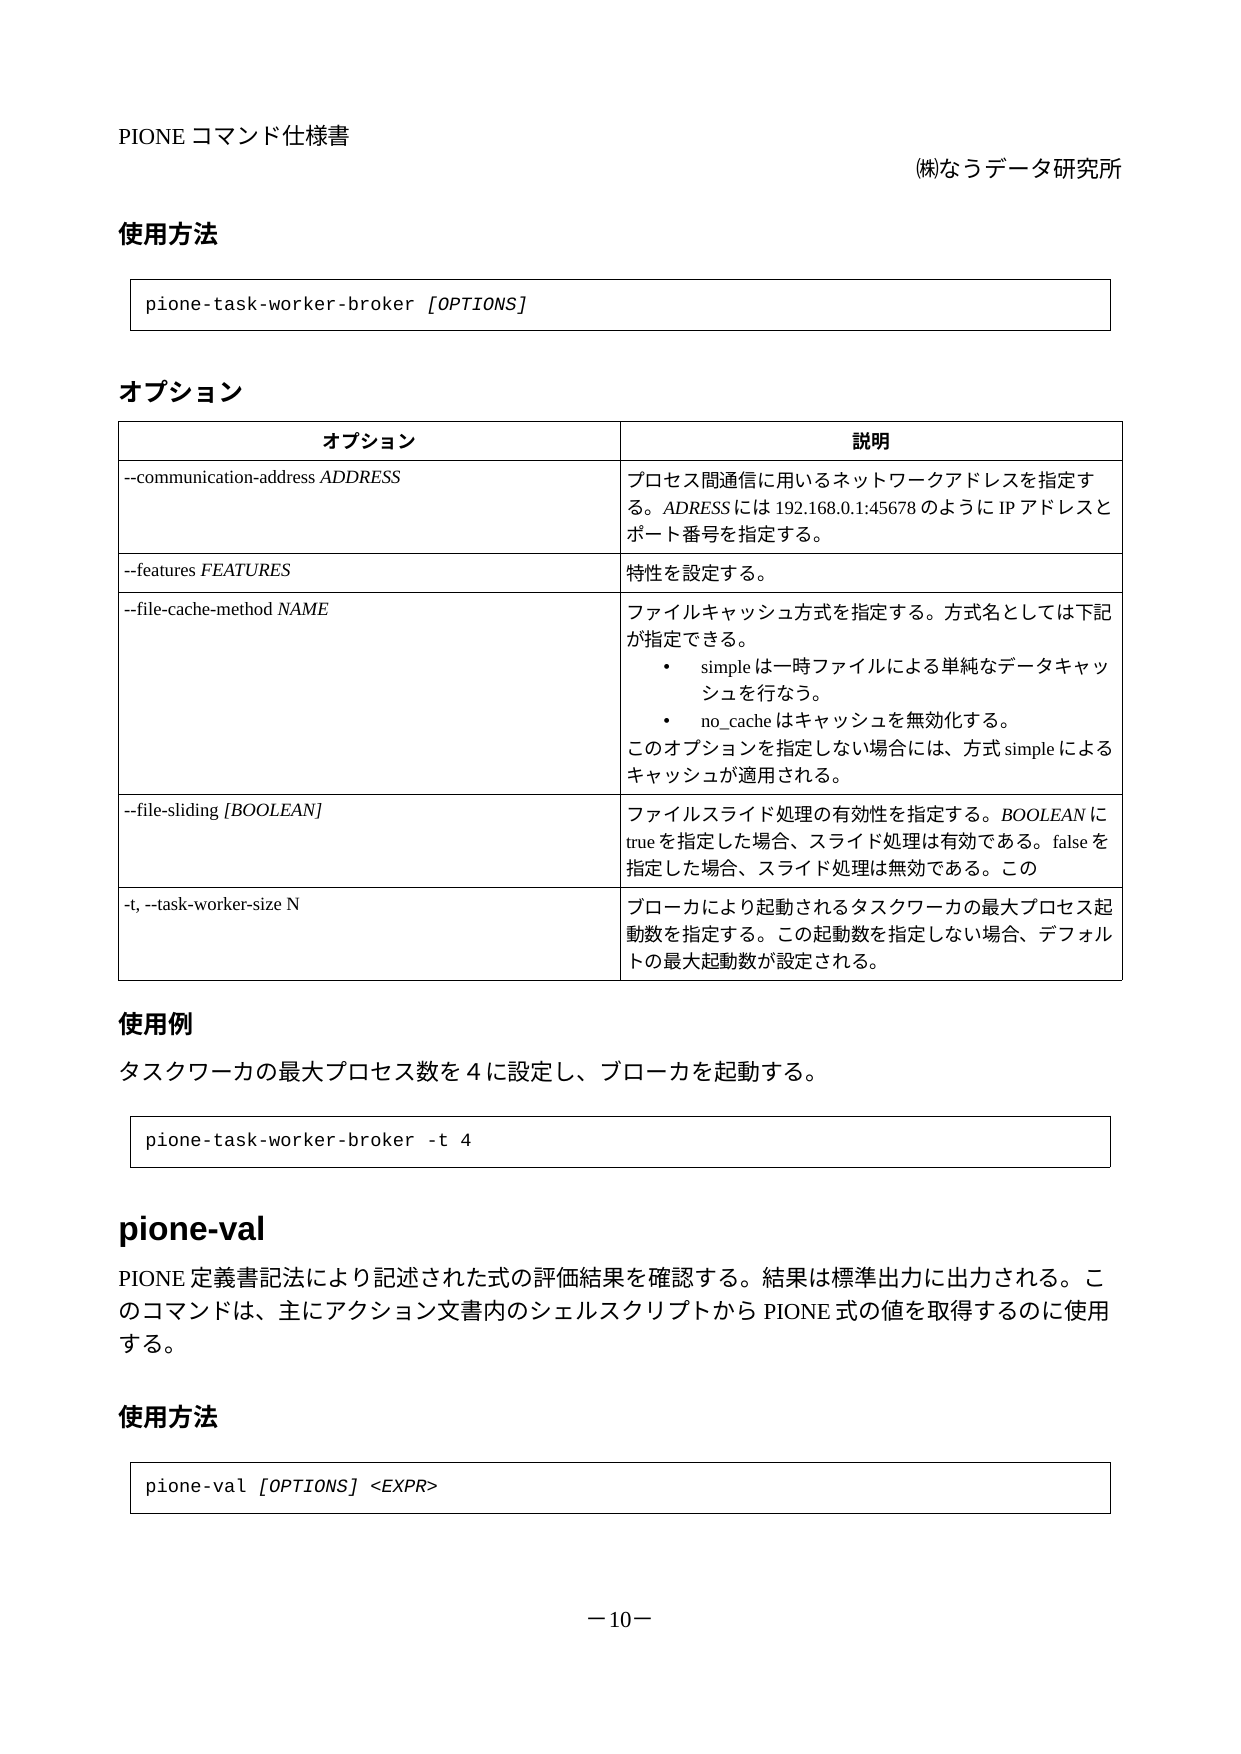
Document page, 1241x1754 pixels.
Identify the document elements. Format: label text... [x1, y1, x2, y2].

table_cell ブローカにより起動されるタスクワーカの最大プロセス起動数を指定する。この起動数を指定しない場合、デフォルトの最大起動数が設定される。 [621, 888, 1122, 980]
text PIONE定義書記法により記述された式の評価結果を確認する。結果は標準出力に出力される。このコマンドは、主にアクション文書内のシェルスクリプトからPIONE式の値を取得するのに使用する。 [118, 1260, 1122, 1359]
table_header 説明 [621, 422, 1122, 460]
subtitle 使用方法 [118, 214, 1122, 250]
table_cell ファイルスライド処理の有効性を指定する。BOOLEANにtrueを指定した場合、スライド処理は有効である。falseを指定した場合、スライド処理は無効である。この [621, 795, 1122, 887]
text pione-val [OPTIONS] <EXPR> [131, 1463, 1110, 1513]
subtitle pione-val [118, 1209, 1122, 1247]
table_cell 特性を設定する。 [621, 554, 1122, 592]
table_cell ファイルキャッシュ方式を指定する。方式名としては下記が指定できる。 simpleは一時ファイルによる単純なデータキャッシュを行なう。 no_cacheはキャッシュを無効化する。 このオプションを指定しない場合には、方式simpleによるキャッシュが適用される。 [621, 593, 1122, 793]
subtitle 使用方法 [118, 1397, 1122, 1433]
table_cell --file-cache-method NAME [119, 593, 620, 793]
table_cell --file-sliding [BOOLEAN] [119, 795, 620, 887]
subtitle 使用例 [118, 1005, 1122, 1041]
text pione-task-worker-broker -t 4 [131, 1117, 1110, 1167]
table_header オプション [119, 422, 620, 460]
text pione-task-worker-broker [OPTIONS] [131, 280, 1110, 330]
table_cell プロセス間通信に用いるネットワークアドレスを指定する。ADRESSには192.168.0.1:45678のようにIPアドレスとポート番号を指定する。 [621, 461, 1122, 553]
text タスクワーカの最大プロセス数を４に設定し、ブローカを起動する。 [118, 1053, 1122, 1087]
table_cell --features FEATURES [119, 554, 620, 592]
subtitle オプション [118, 372, 1122, 408]
table_cell --communication-address ADDRESS [119, 461, 620, 553]
table_cell -t, --task-worker-size N [119, 888, 620, 980]
